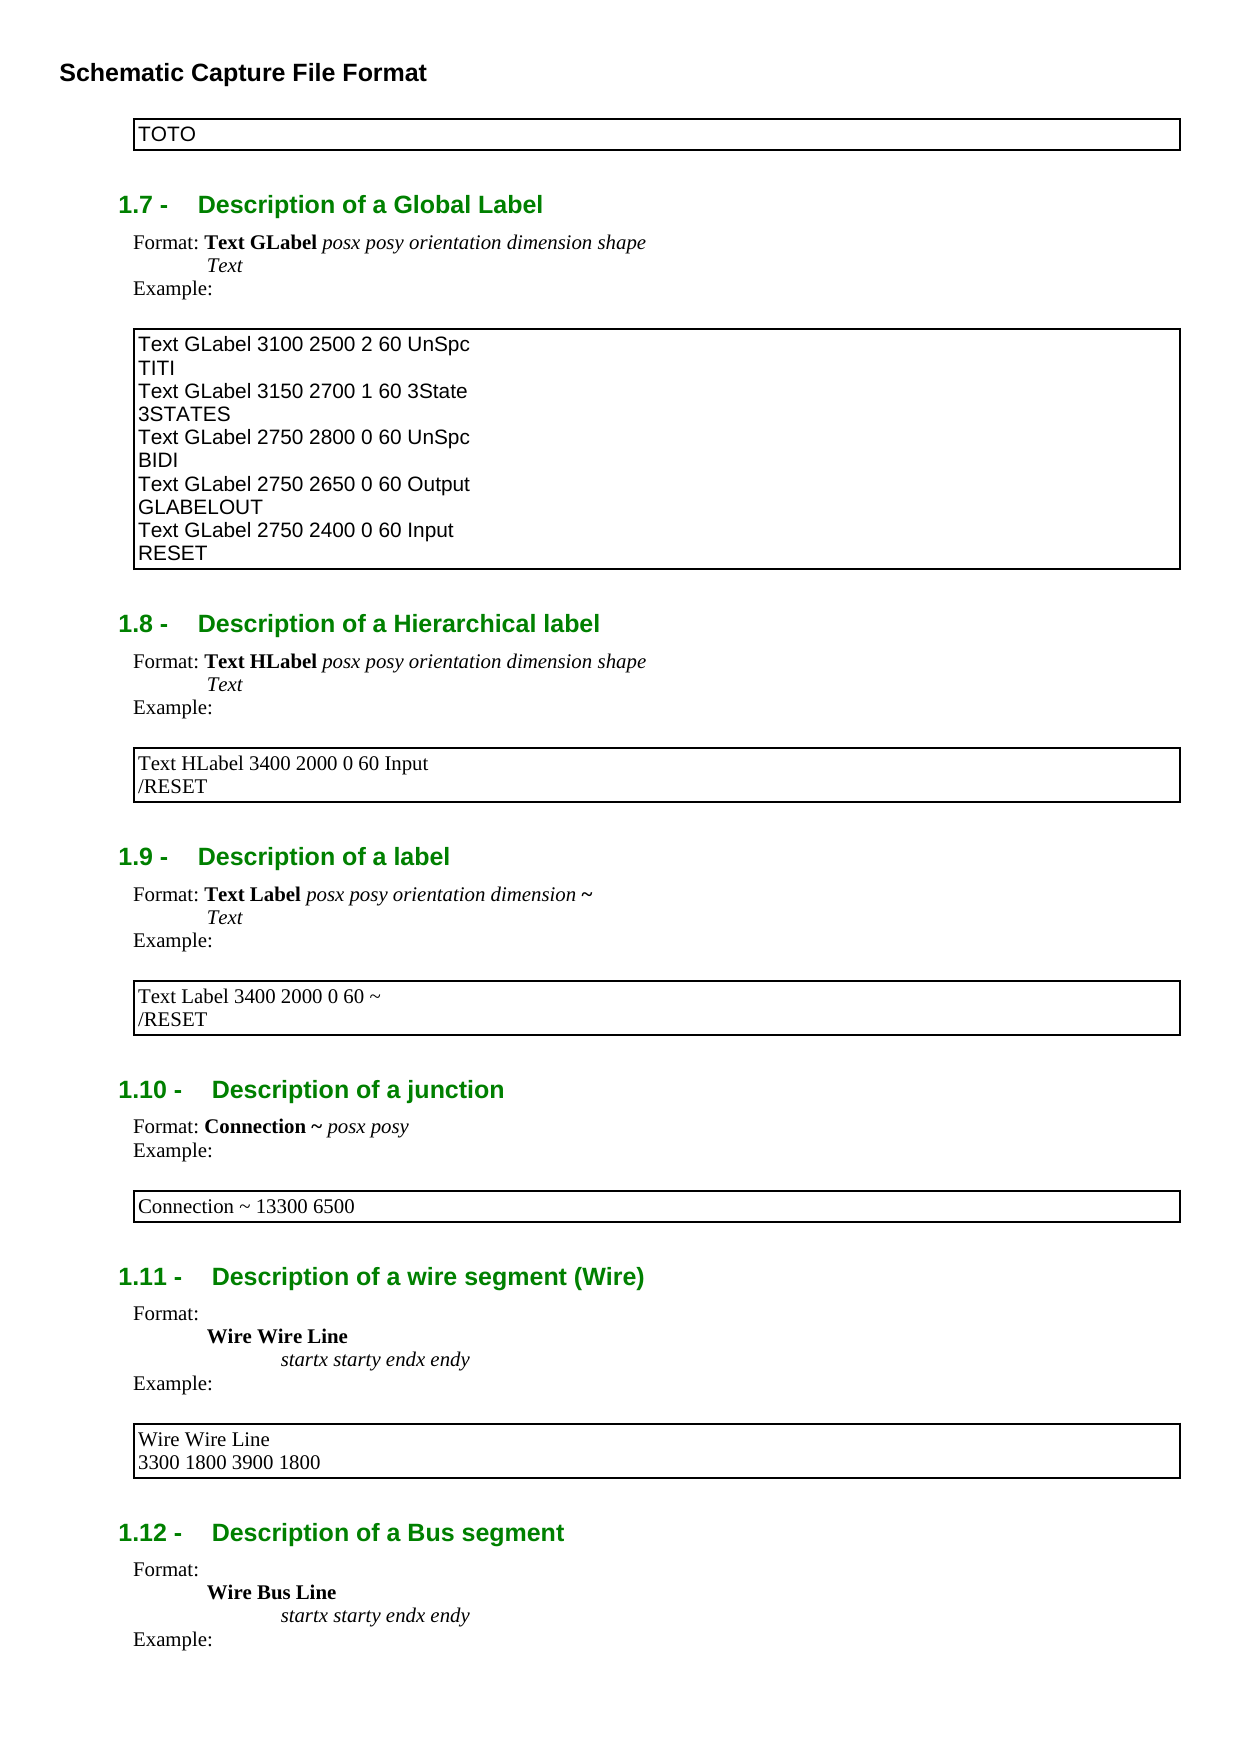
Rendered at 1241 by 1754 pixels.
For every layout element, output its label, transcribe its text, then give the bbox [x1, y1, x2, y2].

text Format: [133, 1558, 1181, 1581]
text Text [207, 673, 1181, 696]
text Format: Text Label posx posy orientation dimension ~ [133, 882, 1181, 906]
text Wire Wire Line [135, 1425, 1179, 1446]
text Text Label 3400 2000 0 60 ~ [135, 982, 1179, 1003]
text /RESET [135, 770, 1179, 801]
subtitle Description of a Bus segment [118, 1518, 1181, 1546]
text Text GLabel 3100 2500 2 60 UnSpc [135, 330, 1179, 351]
text Text GLabel 2750 2400 0 60 Input [135, 514, 1179, 537]
text Format: [133, 1302, 1181, 1325]
text 3STATES [135, 398, 1179, 421]
text Example: [133, 277, 1181, 300]
text Wire Bus Line [207, 1581, 1181, 1604]
subtitle Description of a label [118, 843, 1181, 871]
subtitle Description of a wire segment (Wire) [118, 1262, 1181, 1290]
text RESET [135, 537, 1179, 568]
text Text HLabel 3400 2000 0 60 Input [135, 749, 1179, 770]
text GLABELOUT [135, 491, 1179, 514]
text Example: [133, 1138, 1181, 1162]
text Text [207, 254, 1181, 277]
subtitle Description of a Global Label [118, 191, 1181, 219]
text TITI [135, 351, 1179, 374]
text Example: [133, 1371, 1181, 1394]
text Text GLabel 2750 2800 0 60 UnSpc [135, 421, 1179, 444]
text Connection ~ 13300 6500 [135, 1192, 1179, 1221]
text TOTO [135, 120, 1179, 149]
text Example: [133, 1627, 1181, 1651]
text Wire Wire Line [207, 1325, 1181, 1348]
text startx starty endx endy [281, 1348, 1181, 1371]
subtitle Description of a Hierarchical label [118, 610, 1181, 638]
text Text GLabel 2750 2650 0 60 Output [135, 467, 1179, 491]
text Text [207, 906, 1181, 929]
text Example: [133, 929, 1181, 952]
text Example: [133, 696, 1181, 719]
text startx starty endx endy [281, 1604, 1181, 1627]
text BIDI [135, 444, 1179, 467]
text 3300 1800 3900 1800 [135, 1446, 1179, 1477]
text Text GLabel 3150 2700 1 60 3State [135, 374, 1179, 398]
text Format: Text GLabel posx posy orientation dimension shape [133, 231, 1181, 254]
text /RESET [135, 1003, 1179, 1034]
text Format: Connection ~ posx posy [133, 1115, 1181, 1138]
subtitle Description of a junction [118, 1076, 1181, 1104]
text Format: Text HLabel posx posy orientation dimension shape [133, 649, 1181, 673]
